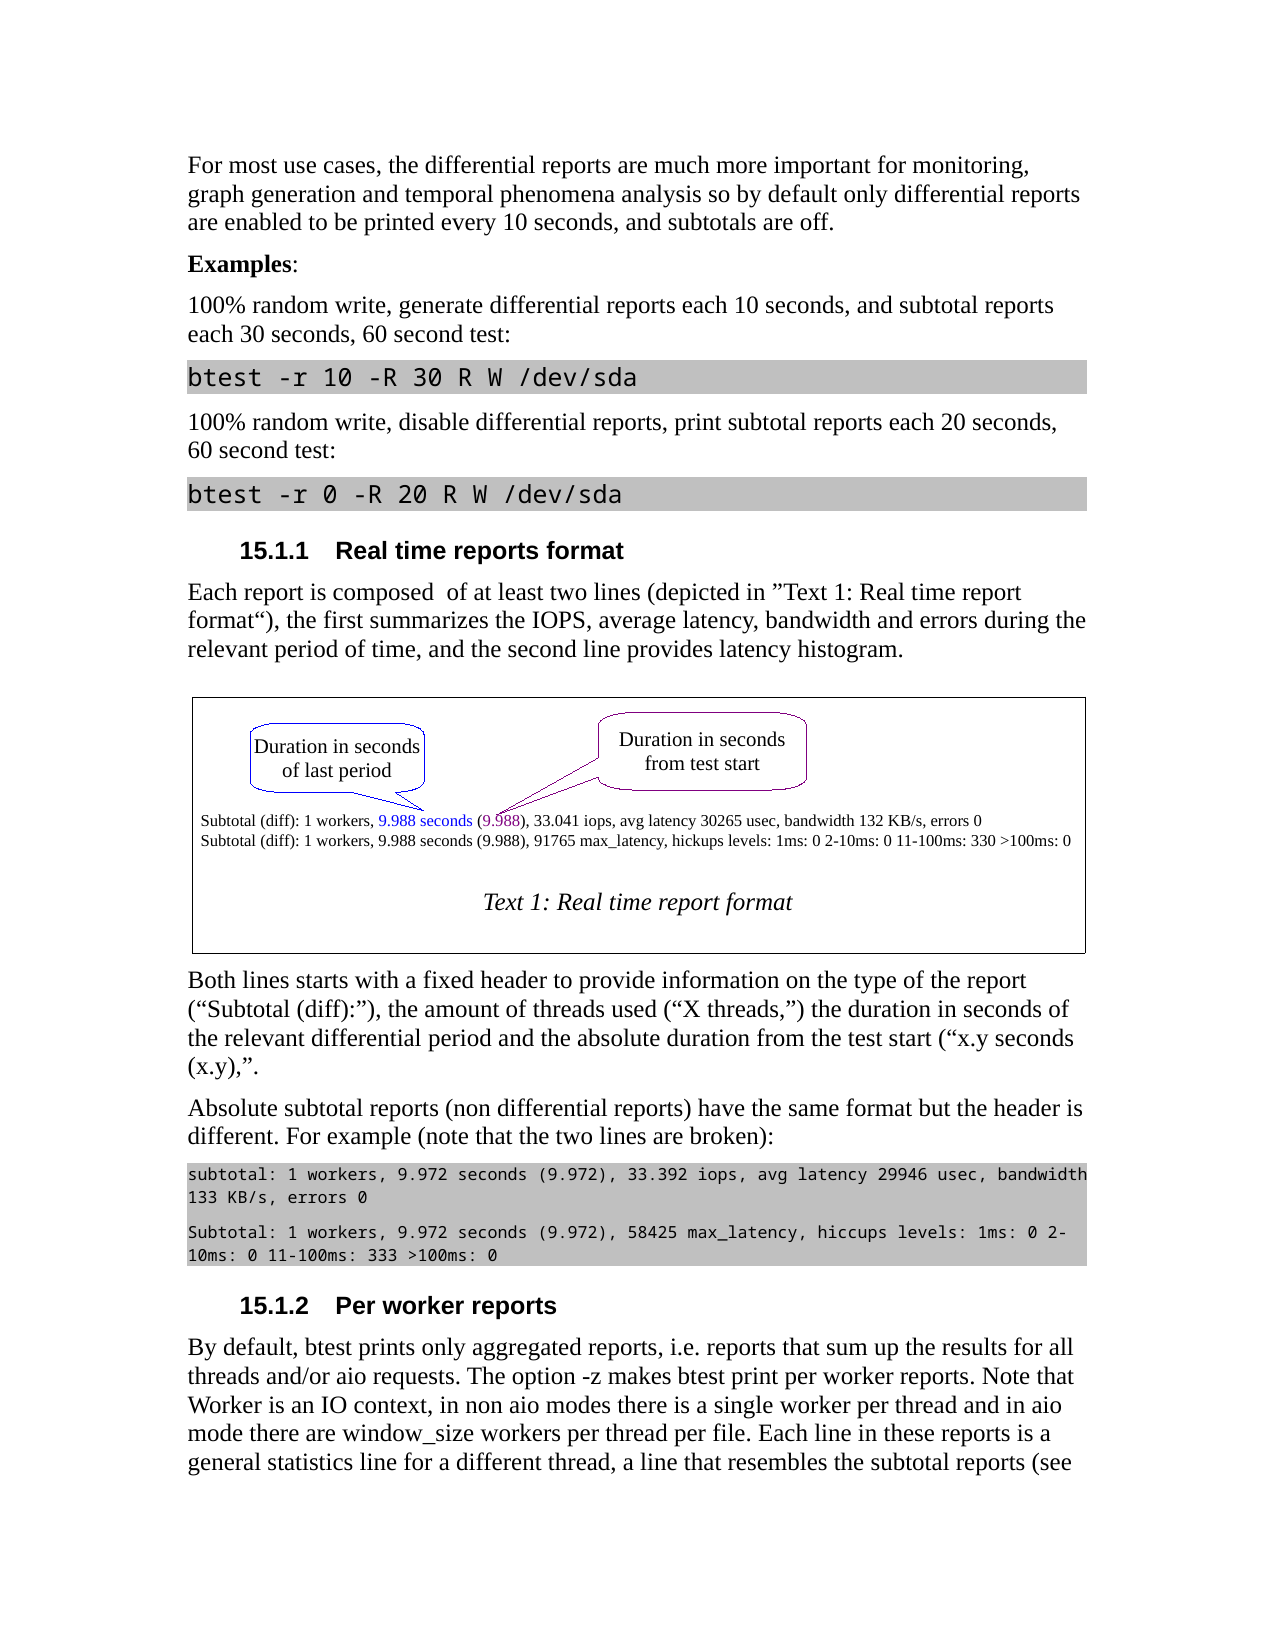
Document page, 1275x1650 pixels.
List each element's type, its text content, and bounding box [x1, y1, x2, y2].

text Both lines starts with a fixed header to provide information on the type of the report (“Subtotal (diff):”), the amount of threads used (“X threads,”) the duration in seconds of the relevant differential period and the absolute duration from the test start (“x.y seconds (x.y),”. [187, 676, 1087, 1080]
text subtotal: 1 workers, 9.972 seconds (9.972), 33.392 iops, avg latency 29946 usec, bandwidth 133 KB/s, errors 0 [187, 1163, 1087, 1208]
text 100% random write, disable differential reports, print subtotal reports each 20 seconds, 60 second test: [187, 407, 1087, 464]
text Text 1: Real time report format [201, 829, 1076, 916]
text Absolute subtotal reports (non differential reports) have the same format but the header is different. For example (note that the two lines are broken): [187, 1093, 1087, 1150]
subtitle Real time reports format [232, 536, 1087, 564]
text btest -r 0 -R 20 R W /dev/sda [187, 477, 1087, 511]
subtitle Per worker reports [232, 1291, 1087, 1320]
text Each report is composed of at least two lines (depicted in ”Text 1: Real time report format“), the first summarizes the IOPS, average latency, bandwidth and errors during the relevant period of time, and the second line provides latency histogram. [187, 577, 1087, 663]
text Subtotal: 1 workers, 9.972 seconds (9.972), 58425 max_latency, hiccups levels: 1ms: 0 2-10ms: 0 11-100ms: 333 >100ms: 0 [187, 1221, 1087, 1266]
text btest -r 10 -R 30 R W /dev/sda [187, 360, 1087, 394]
text 100% random write, generate differential reports each 10 seconds, and subtotal reports each 30 seconds, 60 second test: [187, 290, 1087, 347]
text Examples: [187, 249, 1087, 277]
text For most use cases, the differential reports are much more important for monitoring, graph generation and temporal phenomena analysis so by default only differential reports are enabled to be printed every 10 seconds, and subtotals are off. [187, 150, 1087, 236]
text By default, btest prints only aggregated reports, i.e. reports that sum up the results for all threads and/or aio requests. The option -z makes btest print per worker reports. Note that Worker is an IO context, in non aio modes there is a single worker per thread and in aio mode there are window_size workers per thread per file. Each line in these reports is a general statistics line for a different thread, a line that resembles the subtotal reports (see [187, 1332, 1087, 1476]
